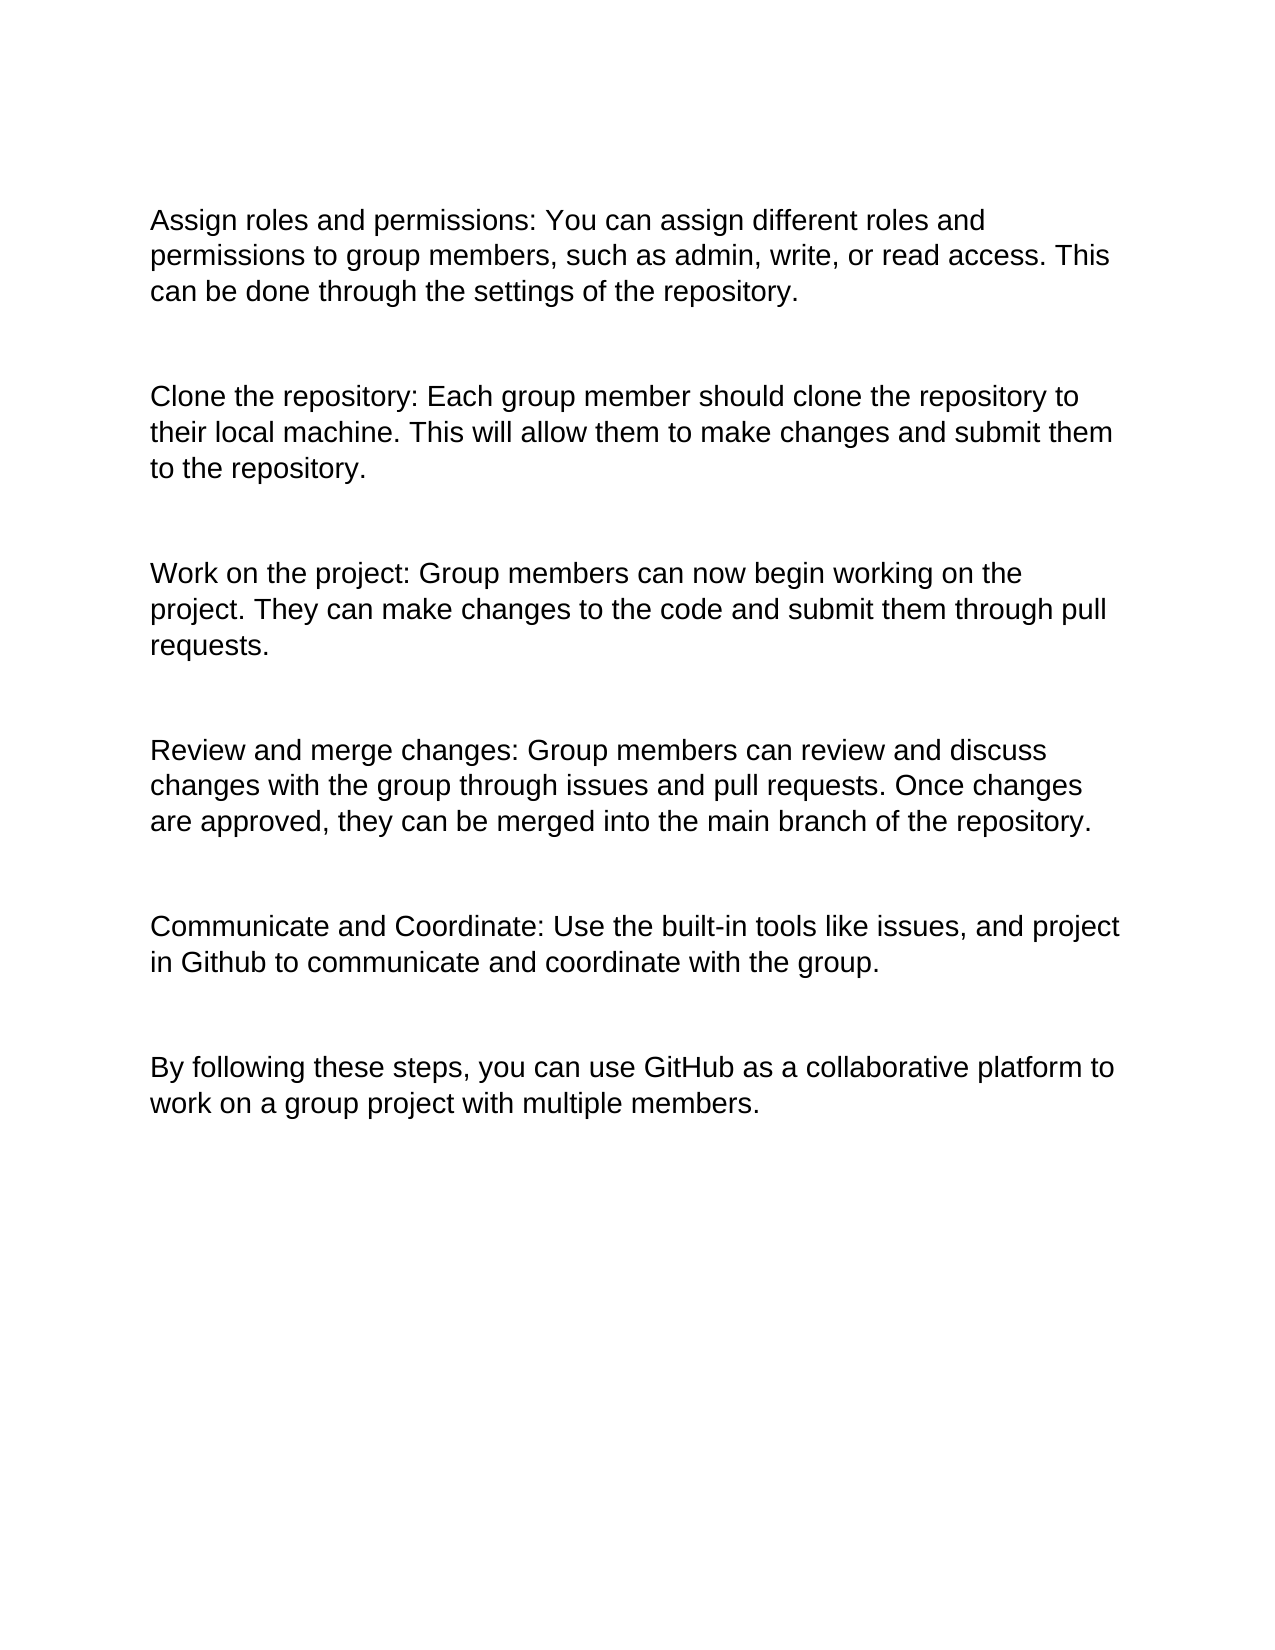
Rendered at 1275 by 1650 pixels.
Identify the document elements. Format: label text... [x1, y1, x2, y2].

text By following these steps, you can use GitHub as a collaborative platform to work on a group project with multiple members. [150, 1050, 1125, 1119]
text Clone the repository: Each group member should clone the repository to their local machine. This will allow them to make changes and submit them to the repository. [150, 379, 1125, 484]
text Communicate and Coordinate: Use the built-in tools like issues, and project in Github to communicate and coordinate with the group. [150, 909, 1125, 978]
text Work on the project: Group members can now begin working on the project. They can make changes to the code and submit them through pull requests. [150, 556, 1125, 661]
text Assign roles and permissions: You can assign different roles and permissions to group members, such as admin, write, or read access. This can be done through the settings of the repository. [150, 202, 1125, 308]
text Review and merge changes: Group members can review and discuss changes with the group through issues and pull requests. Once changes are approved, they can be merged into the main branch of the repository. [150, 732, 1125, 838]
